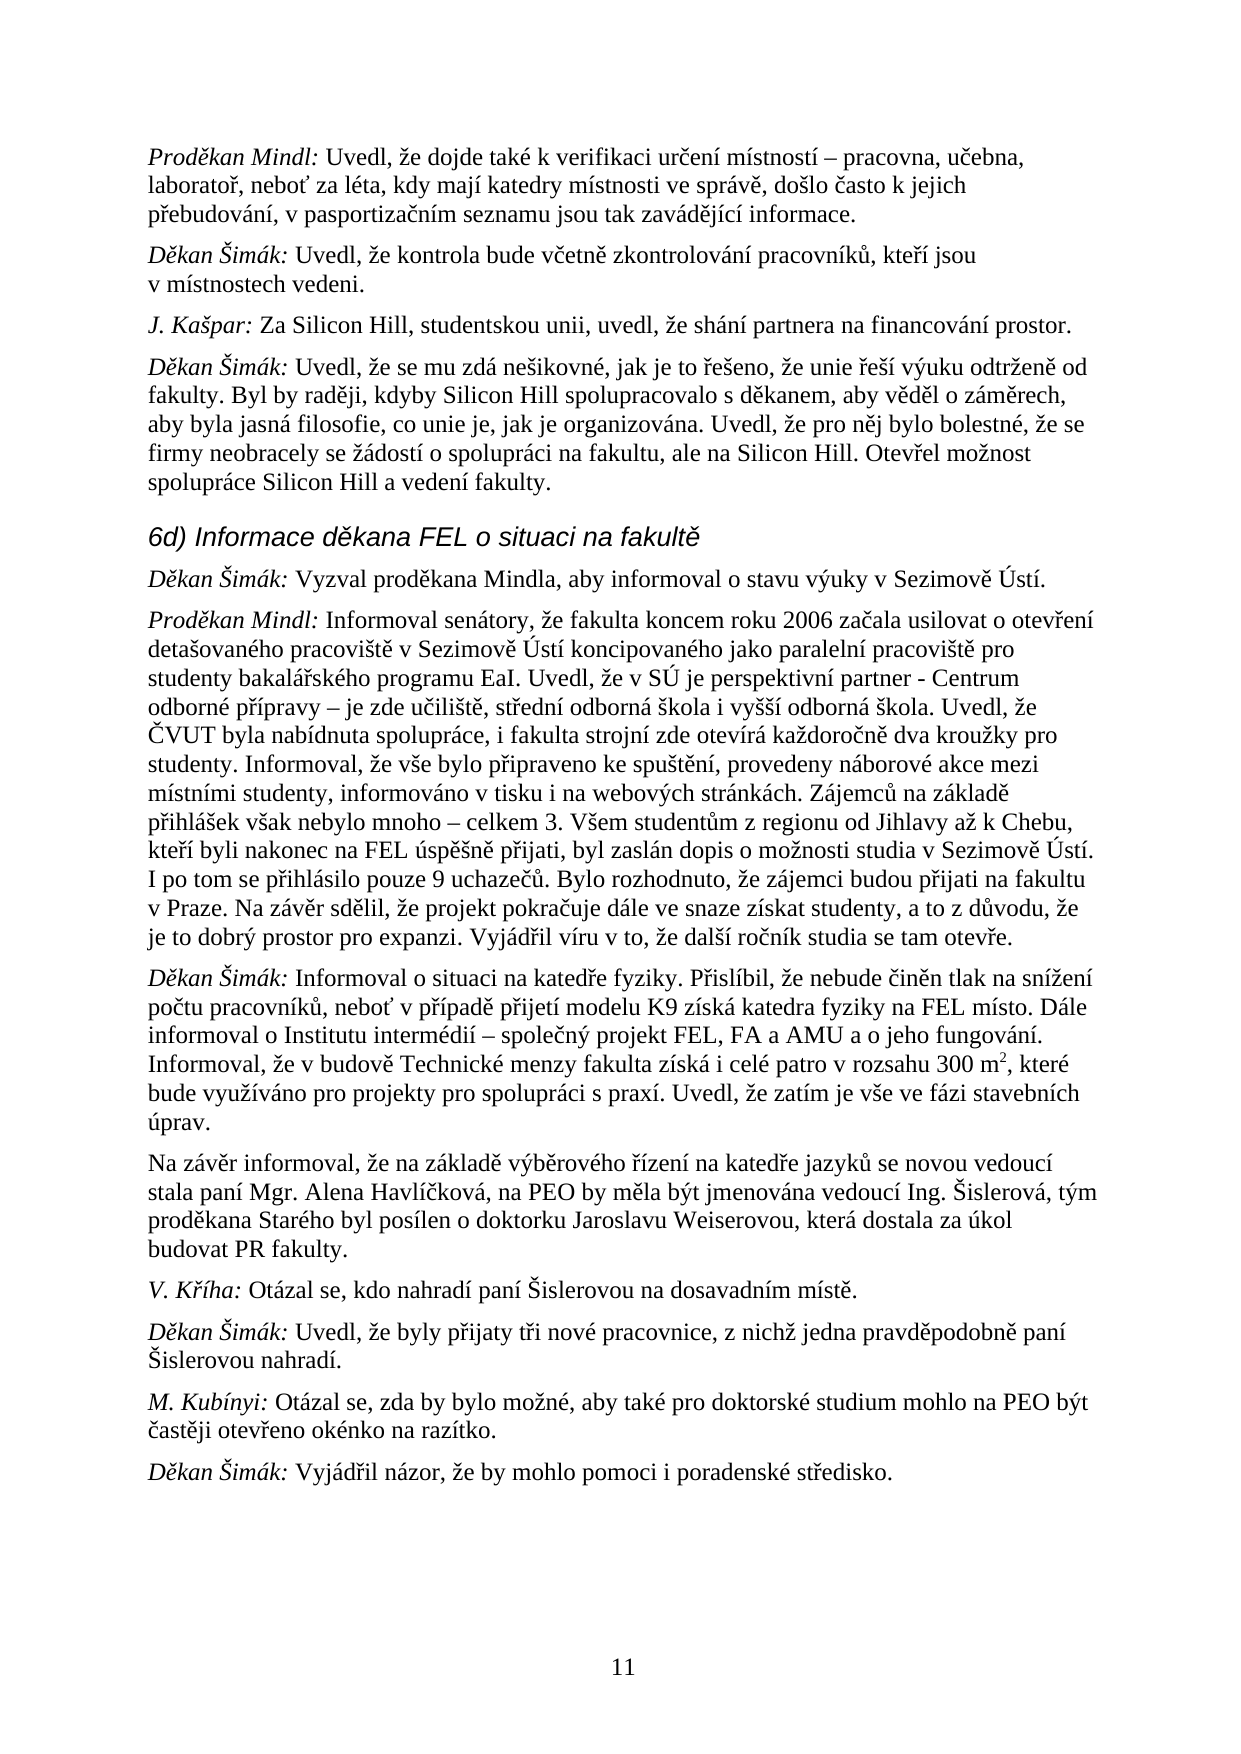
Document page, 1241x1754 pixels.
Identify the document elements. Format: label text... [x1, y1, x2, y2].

text Proděkan Mindl: Uvedl, že dojde také k verifikaci určení místností – pracovna, učebna, laboratoř, neboť za léta, kdy mají katedry místnosti ve správě, došlo často k jejich přebudování, v pasportizačním seznamu jsou tak zavádějící informace. [148, 142, 1098, 228]
text Děkan Šimák: Vyzval proděkana Mindla, aby informoval o stavu výuky v Sezimově Ústí. [148, 564, 1098, 593]
text Na závěr informoval, že na základě výběrového řízení na katedře jazyků se novou vedoucí stala paní Mgr. Alena Havlíčková, na PEO by měla být jmenována vedoucí Ing. Šislerová, tým proděkana Starého byl posílen o doktorku Jaroslavu Weiserovou, která dostala za úkol budovat PR fakulty. [148, 1148, 1098, 1263]
text Proděkan Mindl: Informoval senátory, že fakulta koncem roku 2006 začala usilovat o otevření detašovaného pracoviště v Sezimově Ústí koncipovaného jako paralelní pracoviště pro studenty bakalářského programu EaI. Uvedl, že v SÚ je perspektivní partner - Centrum odborné přípravy – je zde učiliště, střední odborná škola i vyšší odborná škola. Uvedl, že ČVUT byla nabídnuta spolupráce, i fakulta strojní zde otevírá každoročně dva kroužky pro studenty. Informoval, že vše bylo připraveno ke spuštění, provedeny náborové akce mezi místními studenty, informováno v tisku i na webových stránkách. Zájemců na základě přihlášek však nebylo mnoho – celkem 3. Všem studentům z regionu od Jihlavy až k Chebu, kteří byli nakonec na FEL úspěšně přijati, byl zaslán dopis o možnosti studia v Sezimově Ústí. I po tom se přihlásilo pouze 9 uchazečů. Bylo rozhodnuto, že zájemci budou přijati na fakultu v Praze. Na závěr sdělil, že projekt pokračuje dále ve snaze získat studenty, a to z důvodu, že je to dobrý prostor pro expanzi. Vyjádřil víru v to, že další ročník studia se tam otevře. [148, 606, 1098, 951]
text M. Kubínyi: Otázal se, zda by bylo možné, aby také pro doktorské studium mohlo na PEO být častěji otevřeno okénko na razítko. [148, 1387, 1098, 1444]
text J. Kašpar: Za Silicon Hill, studentskou unii, uvedl, že shání partnera na financování prostor. [148, 311, 1098, 339]
text Děkan Šimák: Uvedl, že byly přijaty tři nové pracovnice, z nichž jedna pravděpodobně paní Šislerovou nahradí. [148, 1317, 1098, 1374]
text V. Kříha: Otázal se, kdo nahradí paní Šislerovou na dosavadním místě. [148, 1276, 1098, 1304]
text Děkan Šimák: Uvedl, že kontrola bude včetně zkontrolování pracovníků, kteří jsou v místnostech vedeni. [148, 241, 1098, 298]
subtitle 6d) Informace děkana FEL o situaci na fakultě [148, 521, 1098, 552]
text Děkan Šimák: Informoval o situaci na katedře fyziky. Přislíbil, že nebude činěn tlak na snížení počtu pracovníků, neboť v případě přijetí modelu K9 získá katedra fyziky na FEL místo. Dále informoval o Institutu intermédií – společný projekt FEL, FA a AMU a o jeho fungování. Informoval, že v budově Technické menzy fakulta získá i celé patro v rozsahu 300 m2, které bude využíváno pro projekty pro spolupráci s praxí. Uvedl, že zatím je vše ve fázi stavebních úprav. [148, 963, 1098, 1136]
text Děkan Šimák: Vyjádřil názor, že by mohlo pomoci i poradenské středisko. [148, 1457, 1098, 1486]
text Děkan Šimák: Uvedl, že se mu zdá nešikovné, jak je to řešeno, že unie řeší výuku odtrženě od fakulty. Byl by raději, kdyby Silicon Hill spolupracovalo s děkanem, aby věděl o záměrech, aby byla jasná filosofie, co unie je, jak je organizována. Uvedl, že pro něj bylo bolestné, že se firmy neobracely se žádostí o spolupráci na fakultu, ale na Silicon Hill. Otevřel možnost spolupráce Silicon Hill a vedení fakulty. [148, 352, 1098, 496]
